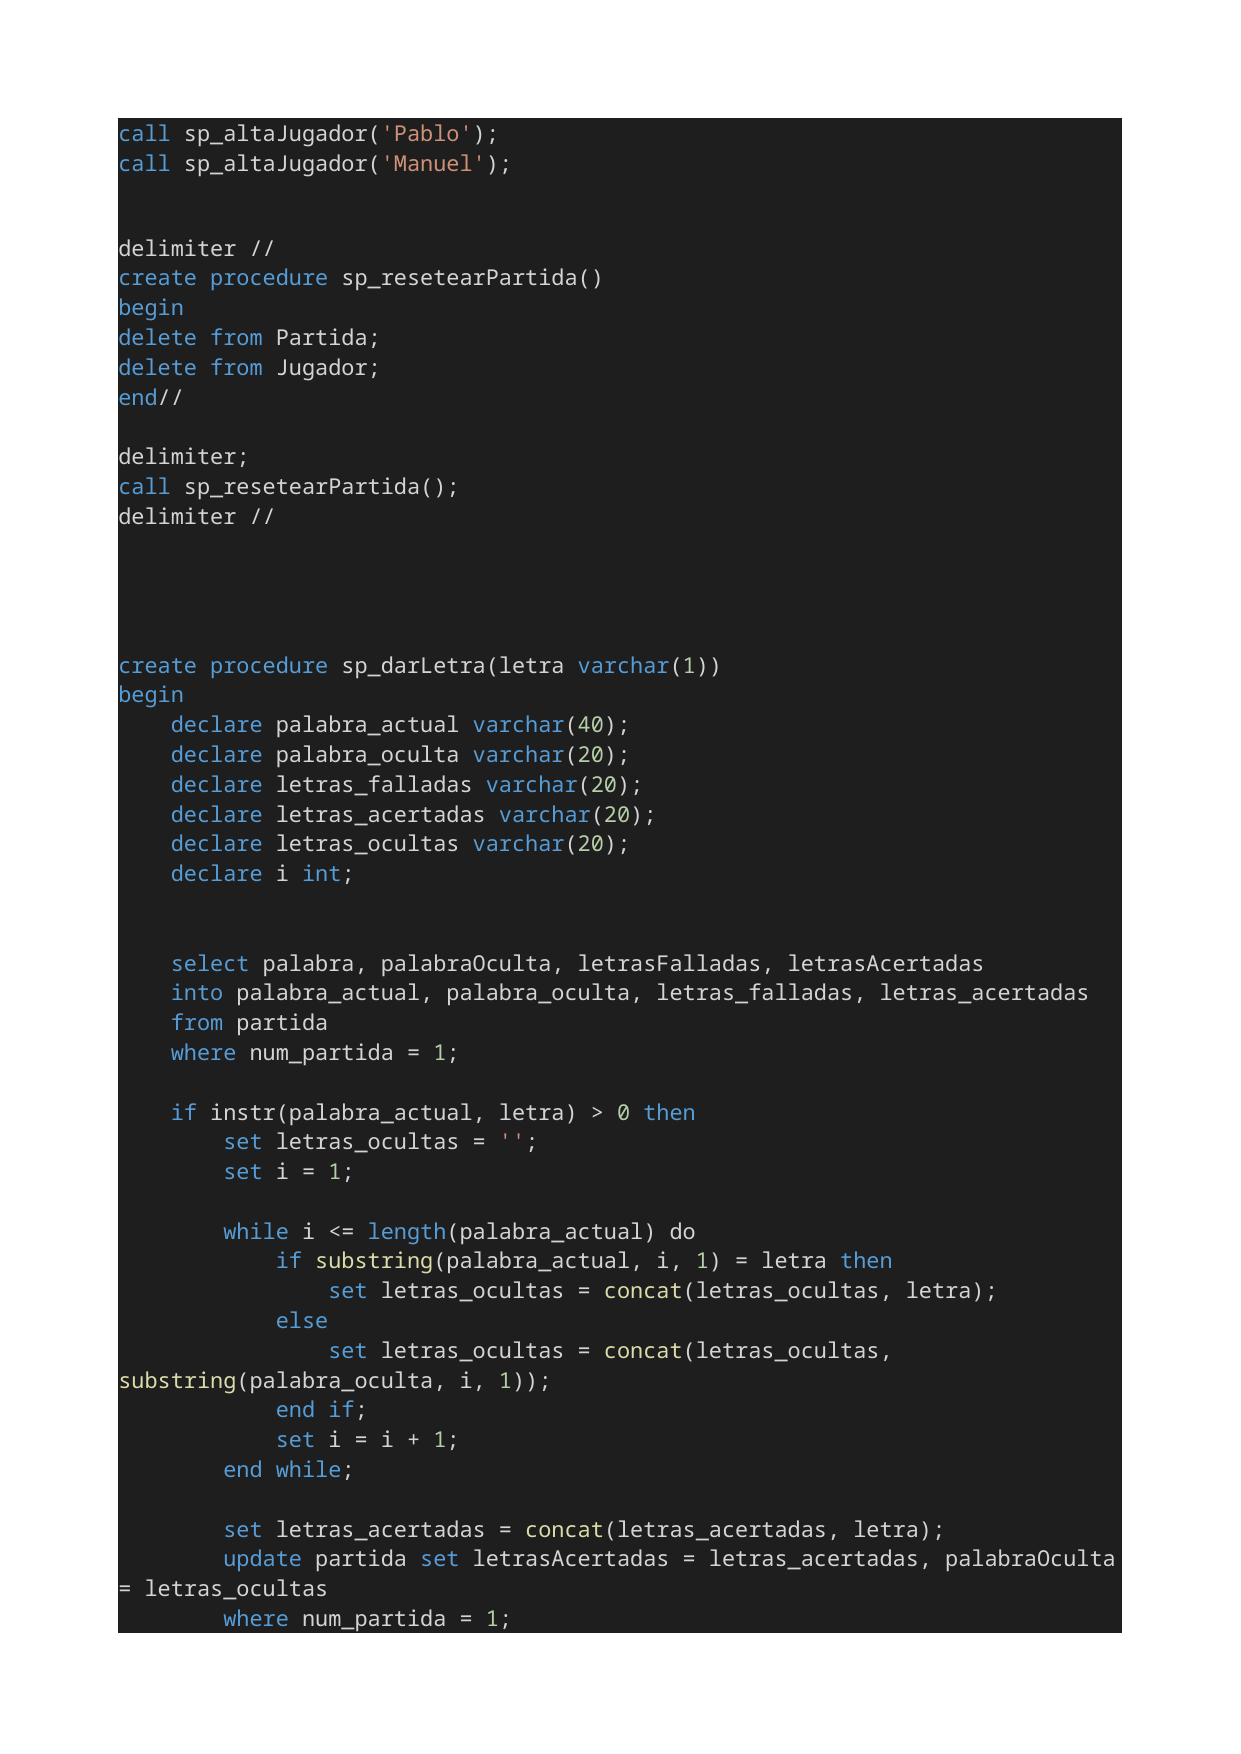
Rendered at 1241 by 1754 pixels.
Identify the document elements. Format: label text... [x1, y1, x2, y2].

text delete from Jugador; [118, 352, 1122, 381]
text delimiter; [118, 441, 1122, 471]
text set letras_acertadas = concat(letras_acertadas, letra); [118, 1513, 1122, 1543]
text call sp_resetearPartida(); [118, 471, 1122, 501]
text create procedure sp_resetearPartida() [118, 262, 1122, 292]
text delimiter // [118, 232, 1122, 262]
text into palabra_actual, palabra_oculta, letras_falladas, letras_acertadas [118, 977, 1122, 1007]
text from partida [118, 1007, 1122, 1037]
text begin [118, 679, 1122, 709]
text call sp_altaJugador('Pablo'); [118, 118, 1122, 148]
text where num_partida = 1; [118, 1603, 1122, 1633]
text delimiter // [118, 501, 1122, 530]
text declare letras_falladas varchar(20); [118, 769, 1122, 798]
text where num_partida = 1; [118, 1037, 1122, 1067]
text set letras_ocultas = concat(letras_ocultas, letra); [118, 1275, 1122, 1305]
text set letras_ocultas = concat(letras_ocultas, substring(palabra_oculta, i, 1)); [118, 1335, 1122, 1394]
text begin [118, 292, 1122, 322]
text set i = 1; [118, 1156, 1122, 1186]
text end// [118, 381, 1122, 411]
text else [118, 1305, 1122, 1335]
text declare i int; [118, 858, 1122, 888]
text call sp_altaJugador('Manuel'); [118, 148, 1122, 178]
text end if; [118, 1394, 1122, 1424]
text declare letras_ocultas varchar(20); [118, 828, 1122, 858]
text if substring(palabra_actual, i, 1) = letra then [118, 1245, 1122, 1275]
text if instr(palabra_actual, letra) > 0 then [118, 1096, 1122, 1126]
text declare palabra_actual varchar(40); [118, 709, 1122, 739]
text update partida set letrasAcertadas = letras_acertadas, palabraOculta = letras_ocultas [118, 1543, 1122, 1603]
text declare palabra_oculta varchar(20); [118, 739, 1122, 769]
text set letras_ocultas = ''; [118, 1126, 1122, 1156]
text end while; [118, 1454, 1122, 1484]
text create procedure sp_darLetra(letra varchar(1)) [118, 649, 1122, 679]
text while i <= length(palabra_actual) do [118, 1216, 1122, 1245]
text select palabra, palabraOculta, letrasFalladas, letrasAcertadas [118, 947, 1122, 977]
text set i = i + 1; [118, 1424, 1122, 1454]
text delete from Partida; [118, 322, 1122, 352]
text declare letras_acertadas varchar(20); [118, 798, 1122, 828]
